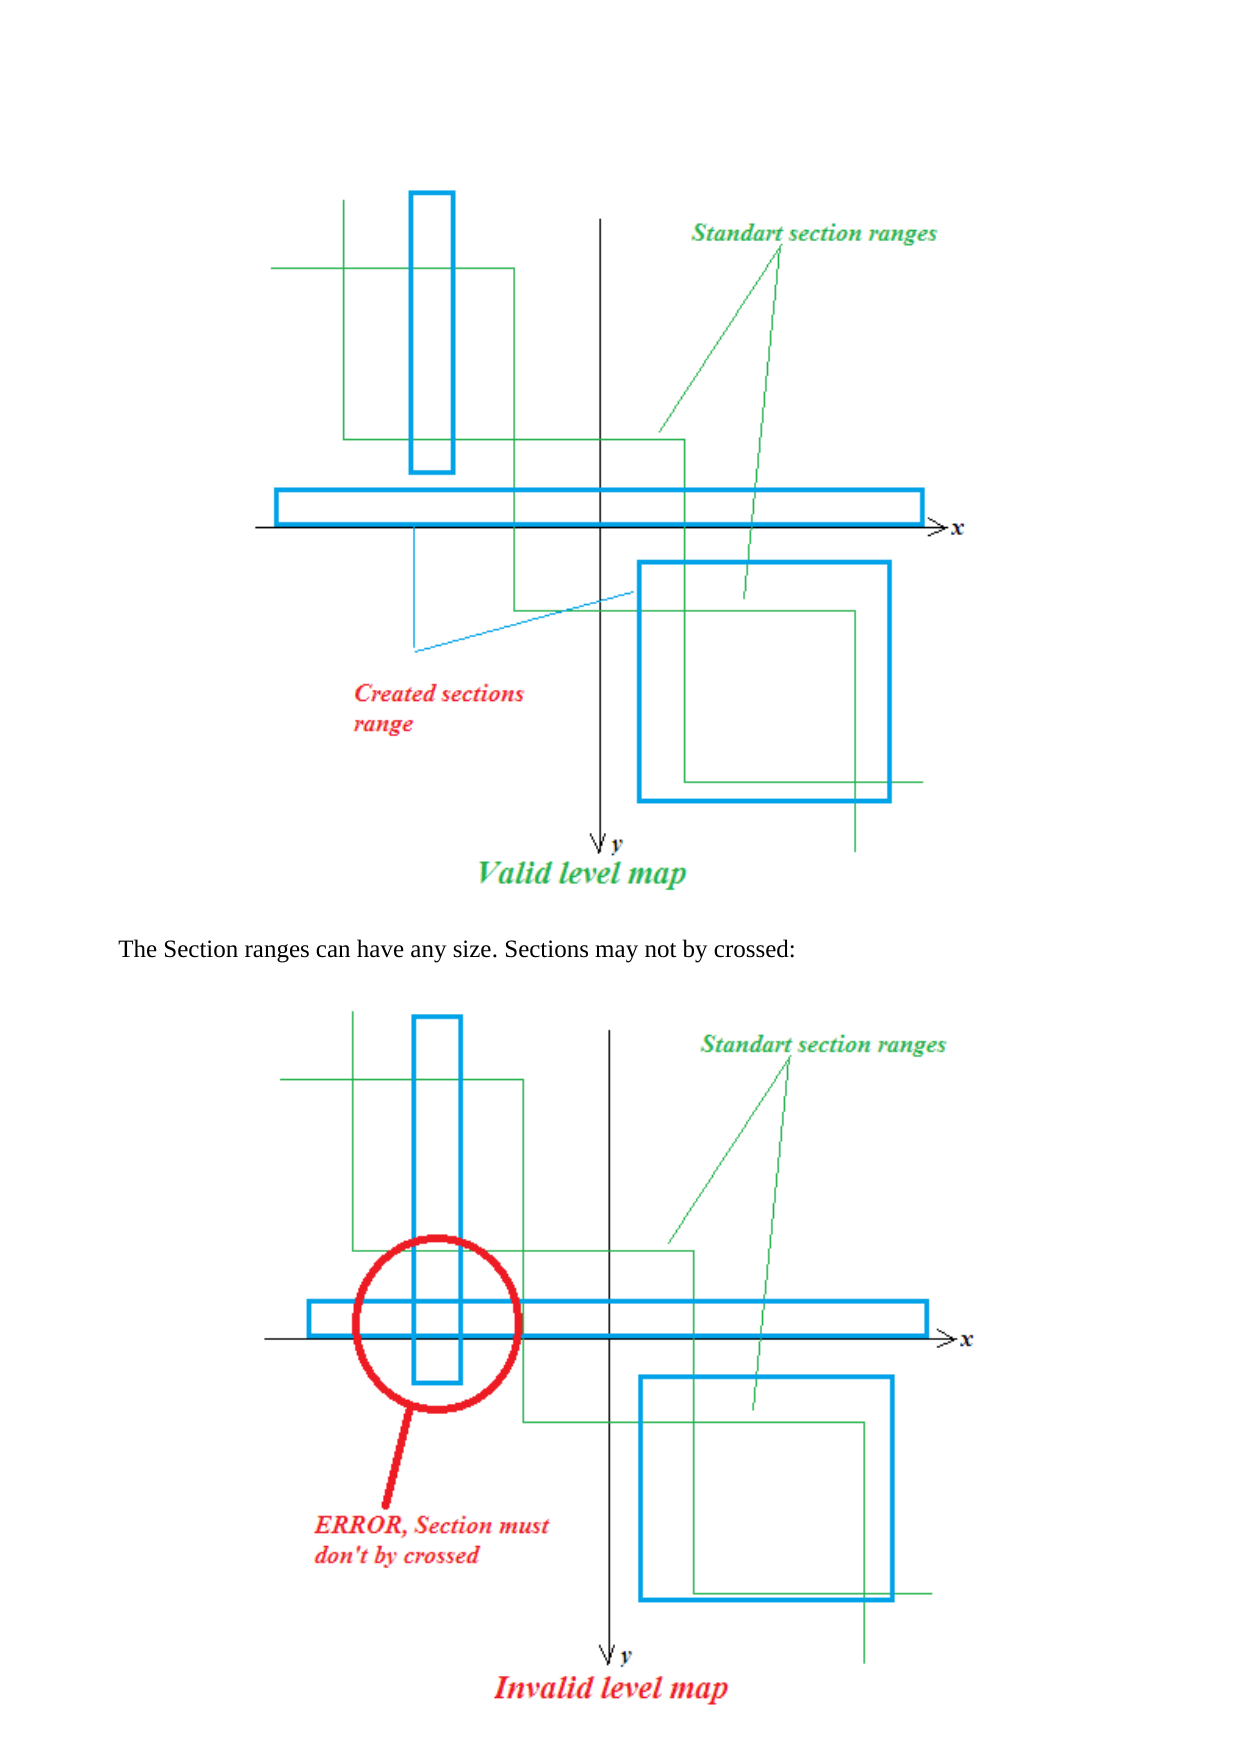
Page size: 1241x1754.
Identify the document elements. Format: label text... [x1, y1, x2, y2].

text The Section ranges can have any size. Sections may not by crossed: [118, 934, 1122, 963]
